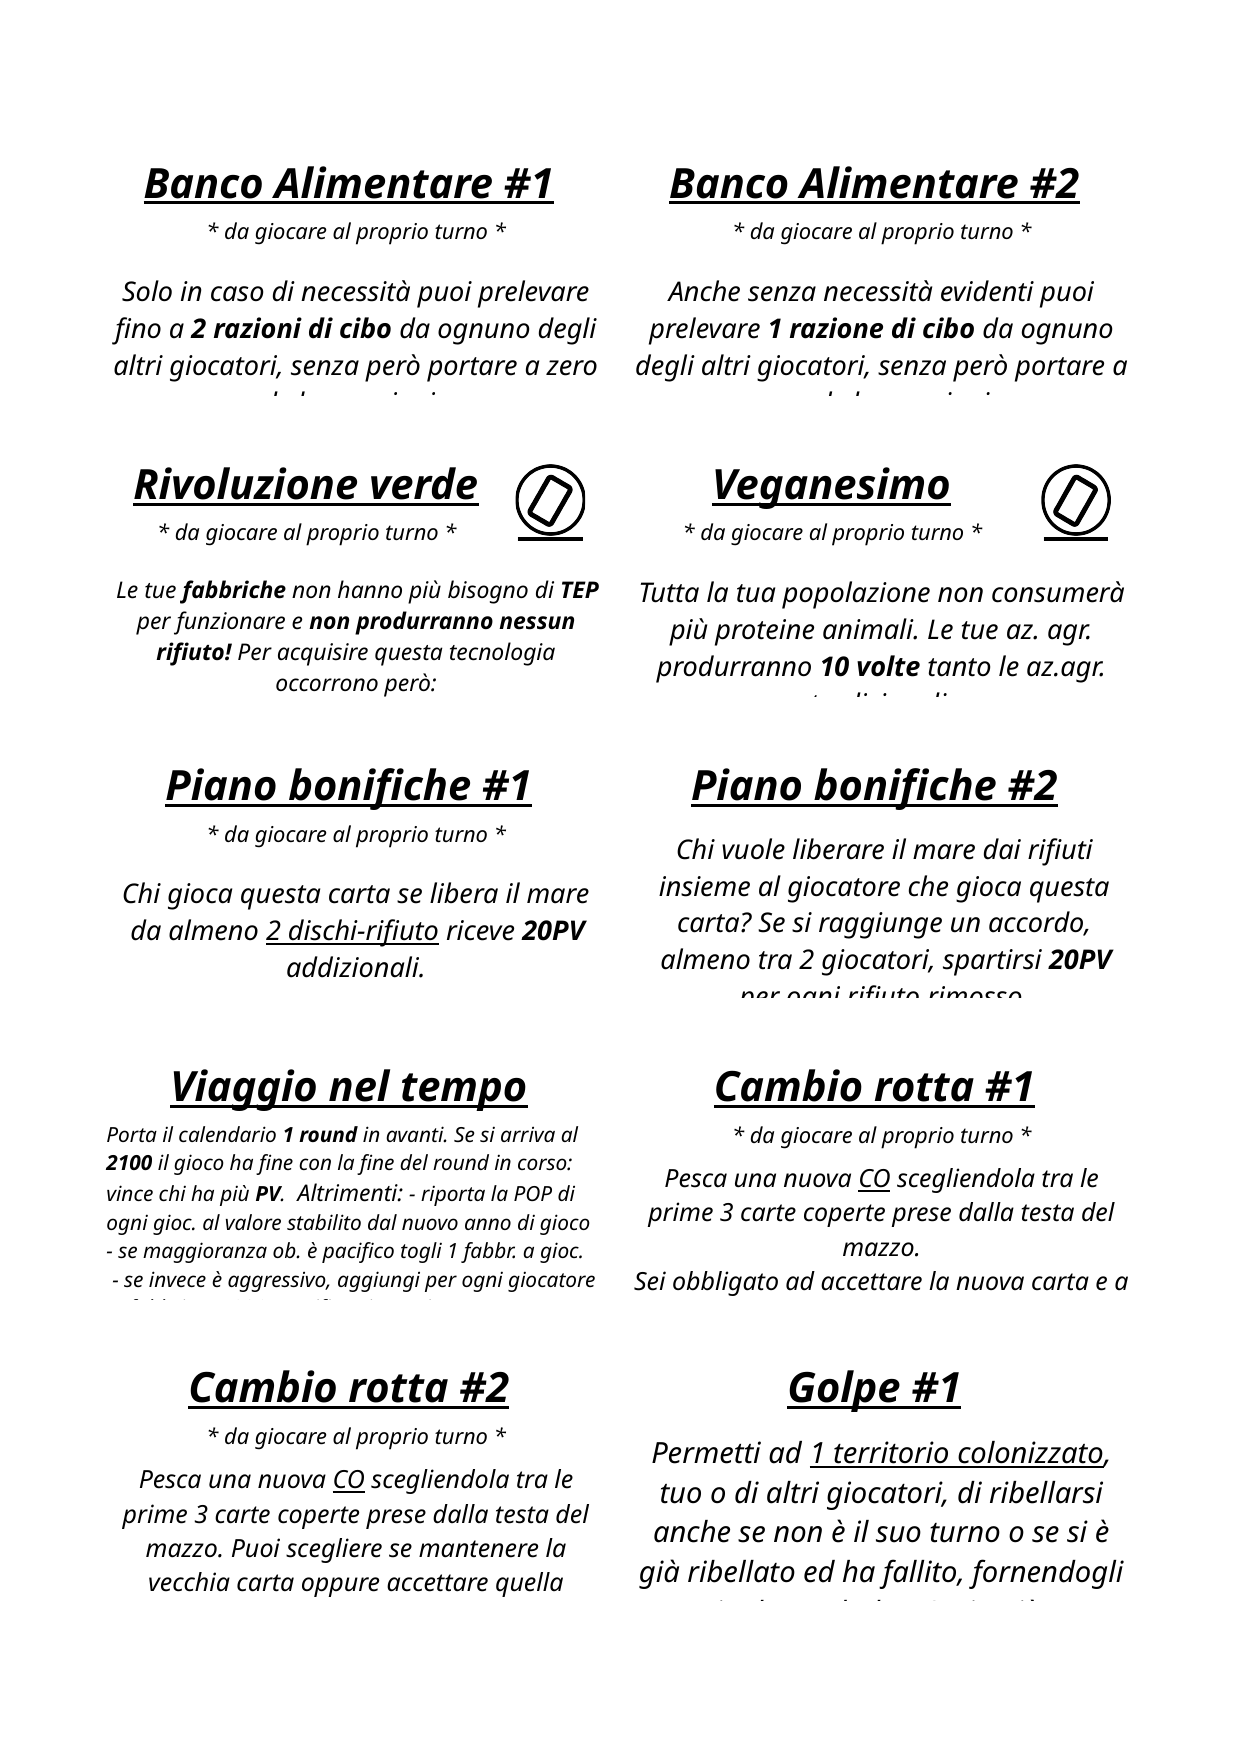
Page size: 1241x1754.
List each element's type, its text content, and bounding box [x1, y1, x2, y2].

table_cell Viaggio nel tempo Porta il calendario 1 round in avanti. Se si arriva al 2100 il gioco ha fine con la fine del round in corso: vince chi ha più PV. Altrimenti: - riporta la POP di ogni gioc. al valore stabilito dal nuovo anno di gioco - se maggioranza ob. è pacifico togli 1 fabbr. a gioc. - se invece è aggressivo, aggiungi per ogni giocatore 1 fabbrica, 1CO2 e 1 rifiuto in ogni oceano [94, 1028, 620, 1329]
table_cell Cambio rotta #1 * da giocare al proprio turno * Pesca una nuova CO scegliendola tra le prime 3 carte coperte prese dalla testa del mazzo. Sei obbligato ad accettare la nuova carta e a rinunciare a quella vecchia. [620, 1028, 1146, 1329]
table_cell Cambio rotta #2 * da giocare al proprio turno * Pesca una nuova CO scegliendola tra le prime 3 carte coperte prese dalla testa del mazzo. Puoi scegliere se mantenere la vecchia carta oppure accettare quella appena pescata. [94, 1329, 620, 1630]
picture [1041, 464, 1111, 541]
table_cell Banco Alimentare #2 * da giocare al proprio turno * Anche senza necessità evidenti puoi prelevare 1 razione di cibo da ognuno degli altri giocatori, senza però portare a zero le loro razioni. [620, 124, 1146, 425]
table_cell [1146, 425, 1240, 726]
table_header [1146, 0, 1240, 124]
table_cell [1146, 1630, 1240, 1754]
picture [515, 464, 586, 541]
table_cell [0, 726, 94, 1027]
table_cell Piano bonifiche #2 Chi vuole liberare il mare dai rifiuti insieme al giocatore che gioca questa carta? Se si raggiunge un accordo, almeno tra 2 giocatori, spartirsi 20PV per ogni rifiuto rimosso. [620, 726, 1146, 1027]
table_cell [1146, 1028, 1240, 1329]
table_header [94, 0, 620, 124]
table_cell [1146, 124, 1240, 425]
table_header [0, 0, 94, 124]
table_cell Piano bonifiche #1 * da giocare al proprio turno * Chi gioca questa carta se libera il mare da almeno 2 dischi-rifiuto riceve 20PV addizionali. [94, 726, 620, 1027]
table_header [620, 0, 1146, 124]
table_cell [0, 1329, 94, 1630]
table_cell Rivoluzione verde * da giocare al proprio turno * Le tue fabbriche non hanno più bisogno di TEP per funzionare e non produrranno nessun rifiuto! Per acquisire questa tecnologia occorrono però: 2 TEP + 8CO2 + 3gettoni [94, 425, 620, 726]
table_cell [0, 1630, 94, 1754]
table_cell Golpe #1 Permetti ad 1 territorio colonizzato, tuo o di altri giocatori, di ribellarsi anche se non è il suo turno o se si è già ribellato ed ha fallito, fornendogli inoltre 1 dado-POP in più. [620, 1329, 1146, 1630]
table_cell Banco Alimentare #1 * da giocare al proprio turno * Solo in caso di necessità puoi prelevare fino a 2 razioni di cibo da ognuno degli altri giocatori, senza però portare a zero le loro razioni. [94, 124, 620, 425]
table_cell [0, 425, 94, 726]
table_cell [1146, 1329, 1240, 1630]
table_cell [0, 1028, 94, 1329]
table_cell [94, 1630, 620, 1754]
table_cell [620, 1630, 1146, 1754]
table_cell [0, 124, 94, 425]
table_cell [1146, 726, 1240, 1027]
table_cell Veganesimo * da giocare al proprio turno * Tutta la tua popolazione non consumerà più proteine animali. Le tue az. agr. produrranno 10 volte tanto le az.agr. tradizionali. [620, 425, 1146, 726]
